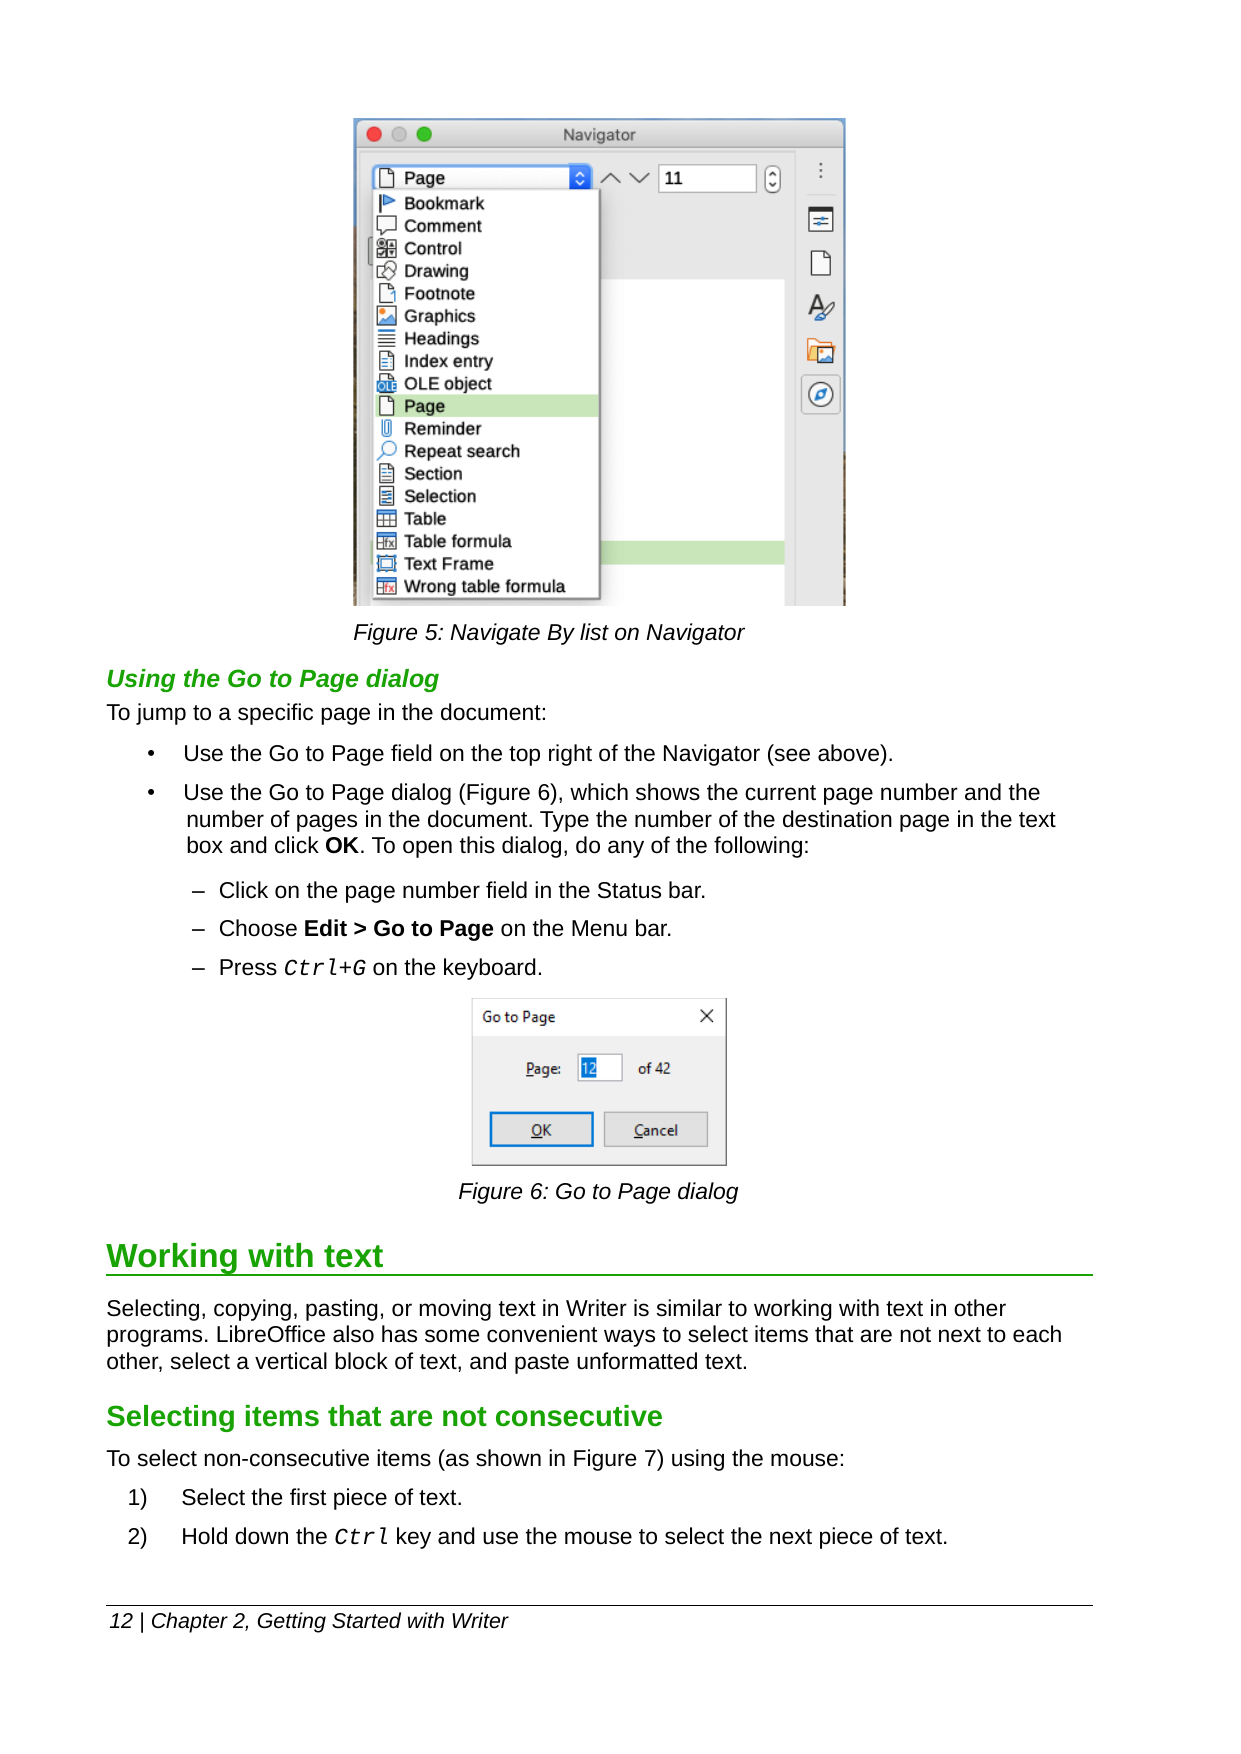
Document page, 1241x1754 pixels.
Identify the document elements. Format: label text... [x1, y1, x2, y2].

list Hold down the Ctrl key and use the mouse to select the next piece of text. [148, 1523, 1093, 1551]
text To select non-consecutive items (as shown in Figure 7) using the mouse: [106, 1445, 1093, 1472]
list Use the Go to Page field on the top right of the Navigator (see above). [144, 737, 1093, 767]
list Choose Edit > Go to Page on the Menu bar. [189, 912, 1093, 942]
text Selecting, copying, pasting, or moving text in Writer is similar to working with text in other programs. LibreOffice also has some convenient ways to select items that are not next to each other, select a vertical block of text, and paste unformatted text. [106, 1295, 1093, 1374]
subtitle Selecting items that are not consecutive [106, 1399, 1093, 1433]
list Click on the page number field in the Status bar. [189, 874, 1093, 903]
text To jump to a specific page in the document: [106, 698, 1093, 725]
list Use the Go to Page dialog (Figure 6), which shows the current page number and the number of pages in the document. Type the number of the destination page in the text box and click OK. To open this dialog, do any of the following: [144, 776, 1093, 861]
picture [471, 998, 727, 1166]
list Select the first piece of text. [148, 1484, 1093, 1510]
subtitle Using the Go to Page dialog [106, 663, 1093, 692]
picture [353, 118, 846, 606]
text Figure 5: Navigate By list on Navigator [353, 618, 846, 645]
subtitle Working with text [106, 1236, 1093, 1274]
text Figure 6: Go to Page dialog [458, 1178, 741, 1204]
list Press Ctrl+G on the keyboard. [189, 951, 1093, 986]
